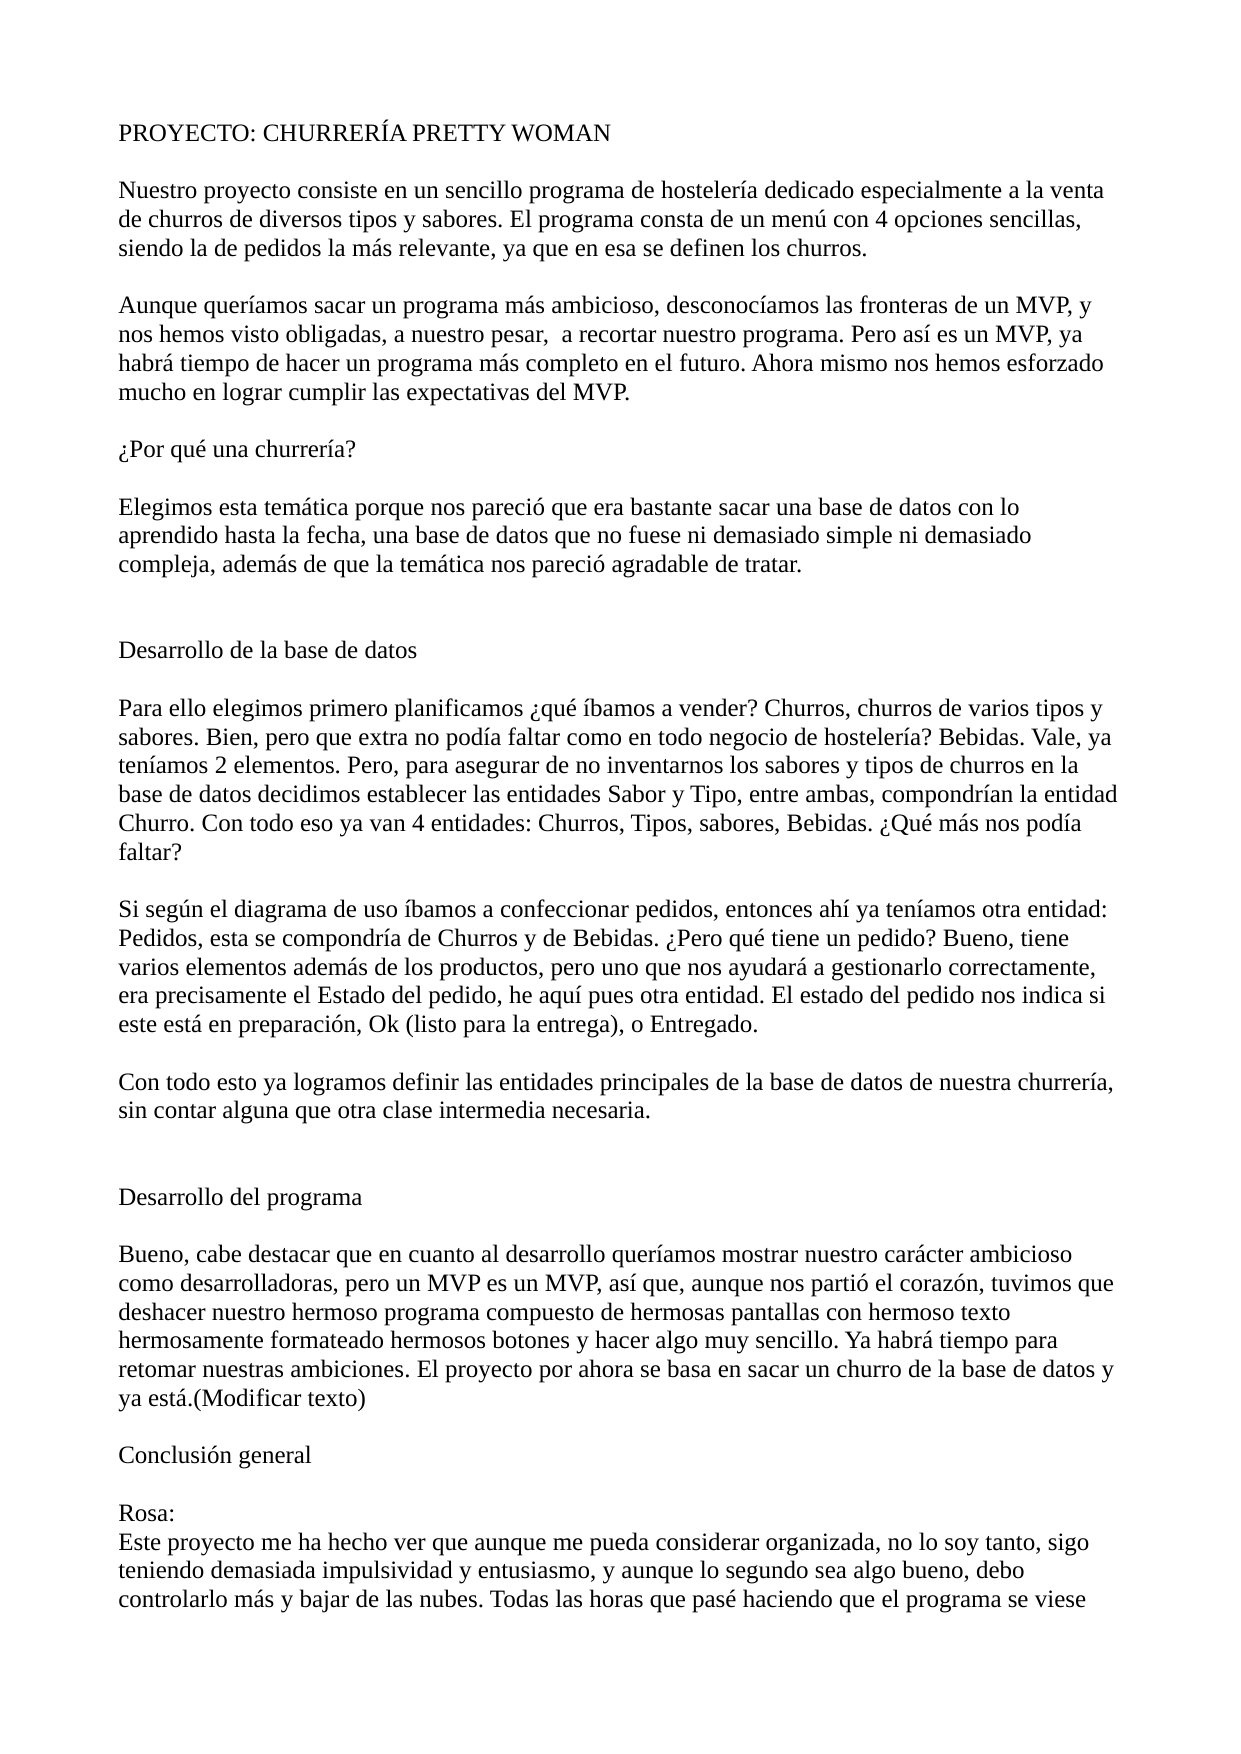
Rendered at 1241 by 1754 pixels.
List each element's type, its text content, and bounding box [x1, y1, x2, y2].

text PROYECTO: CHURRERÍA PRETTY WOMAN [118, 118, 1122, 147]
text Este proyecto me ha hecho ver que aunque me pueda considerar organizada, no lo soy tanto, sigo teniendo demasiada impulsividad y entusiasmo, y aunque lo segundo sea algo bueno, debo controlarlo más y bajar de las nubes. Todas las horas que pasé haciendo que el programa se viese [118, 1527, 1122, 1613]
text ¿Por qué una churrería? [118, 434, 1122, 463]
text Si según el diagrama de uso íbamos a confeccionar pedidos, entonces ahí ya teníamos otra entidad: Pedidos, esta se compondría de Churros y de Bebidas. ¿Pero qué tiene un pedido? Bueno, tiene varios elementos además de los productos, pero uno que nos ayudará a gestionarlo correctamente, era precisamente el Estado del pedido, he aquí pues otra entidad. El estado del pedido nos indica si este está en preparación, Ok (listo para la entrega), o Entregado. [118, 894, 1122, 1038]
text Nuestro proyecto consiste en un sencillo programa de hostelería dedicado especialmente a la venta de churros de diversos tipos y sabores. El programa consta de un menú con 4 opciones sencillas, siendo la de pedidos la más relevante, ya que en esa se definen los churros. [118, 176, 1122, 262]
text Con todo esto ya logramos definir las entidades principales de la base de datos de nuestra churrería, sin contar alguna que otra clase intermedia necesaria. [118, 1067, 1122, 1124]
text Desarrollo del programa [118, 1182, 1122, 1211]
text Rosa: [118, 1498, 1122, 1527]
text Elegimos esta temática porque nos pareció que era bastante sacar una base de datos con lo aprendido hasta la fecha, una base de datos que no fuese ni demasiado simple ni demasiado compleja, además de que la temática nos pareció agradable de tratar. [118, 492, 1122, 578]
text Conclusión general [118, 1441, 1122, 1469]
text Para ello elegimos primero planificamos ¿qué íbamos a vender? Churros, churros de varios tipos y sabores. Bien, pero que extra no podía faltar como en todo negocio de hostelería? Bebidas. Vale, ya teníamos 2 elementos. Pero, para asegurar de no inventarnos los sabores y tipos de churros en la base de datos decidimos establecer las entidades Sabor y Tipo, entre ambas, compondrían la entidad Churro. Con todo eso ya van 4 entidades: Churros, Tipos, sabores, Bebidas. ¿Qué más nos podía faltar? [118, 693, 1122, 866]
text Bueno, cabe destacar que en cuanto al desarrollo queríamos mostrar nuestro carácter ambicioso como desarrolladoras, pero un MVP es un MVP, así que, aunque nos partió el corazón, tuvimos que deshacer nuestro hermoso programa compuesto de hermosas pantallas con hermoso texto hermosamente formateado hermosos botones y hacer algo muy sencillo. Ya habrá tiempo para retomar nuestras ambiciones. El proyecto por ahora se basa en sacar un churro de la base de datos y ya está.(Modificar texto) [118, 1239, 1122, 1412]
text Desarrollo de la base de datos [118, 636, 1122, 664]
text Aunque queríamos sacar un programa más ambicioso, desconocíamos las fronteras de un MVP, y nos hemos visto obligadas, a nuestro pesar, a recortar nuestro programa. Pero así es un MVP, ya habrá tiempo de hacer un programa más completo en el futuro. Ahora mismo nos hemos esforzado mucho en lograr cumplir las expectativas del MVP. [118, 291, 1122, 406]
